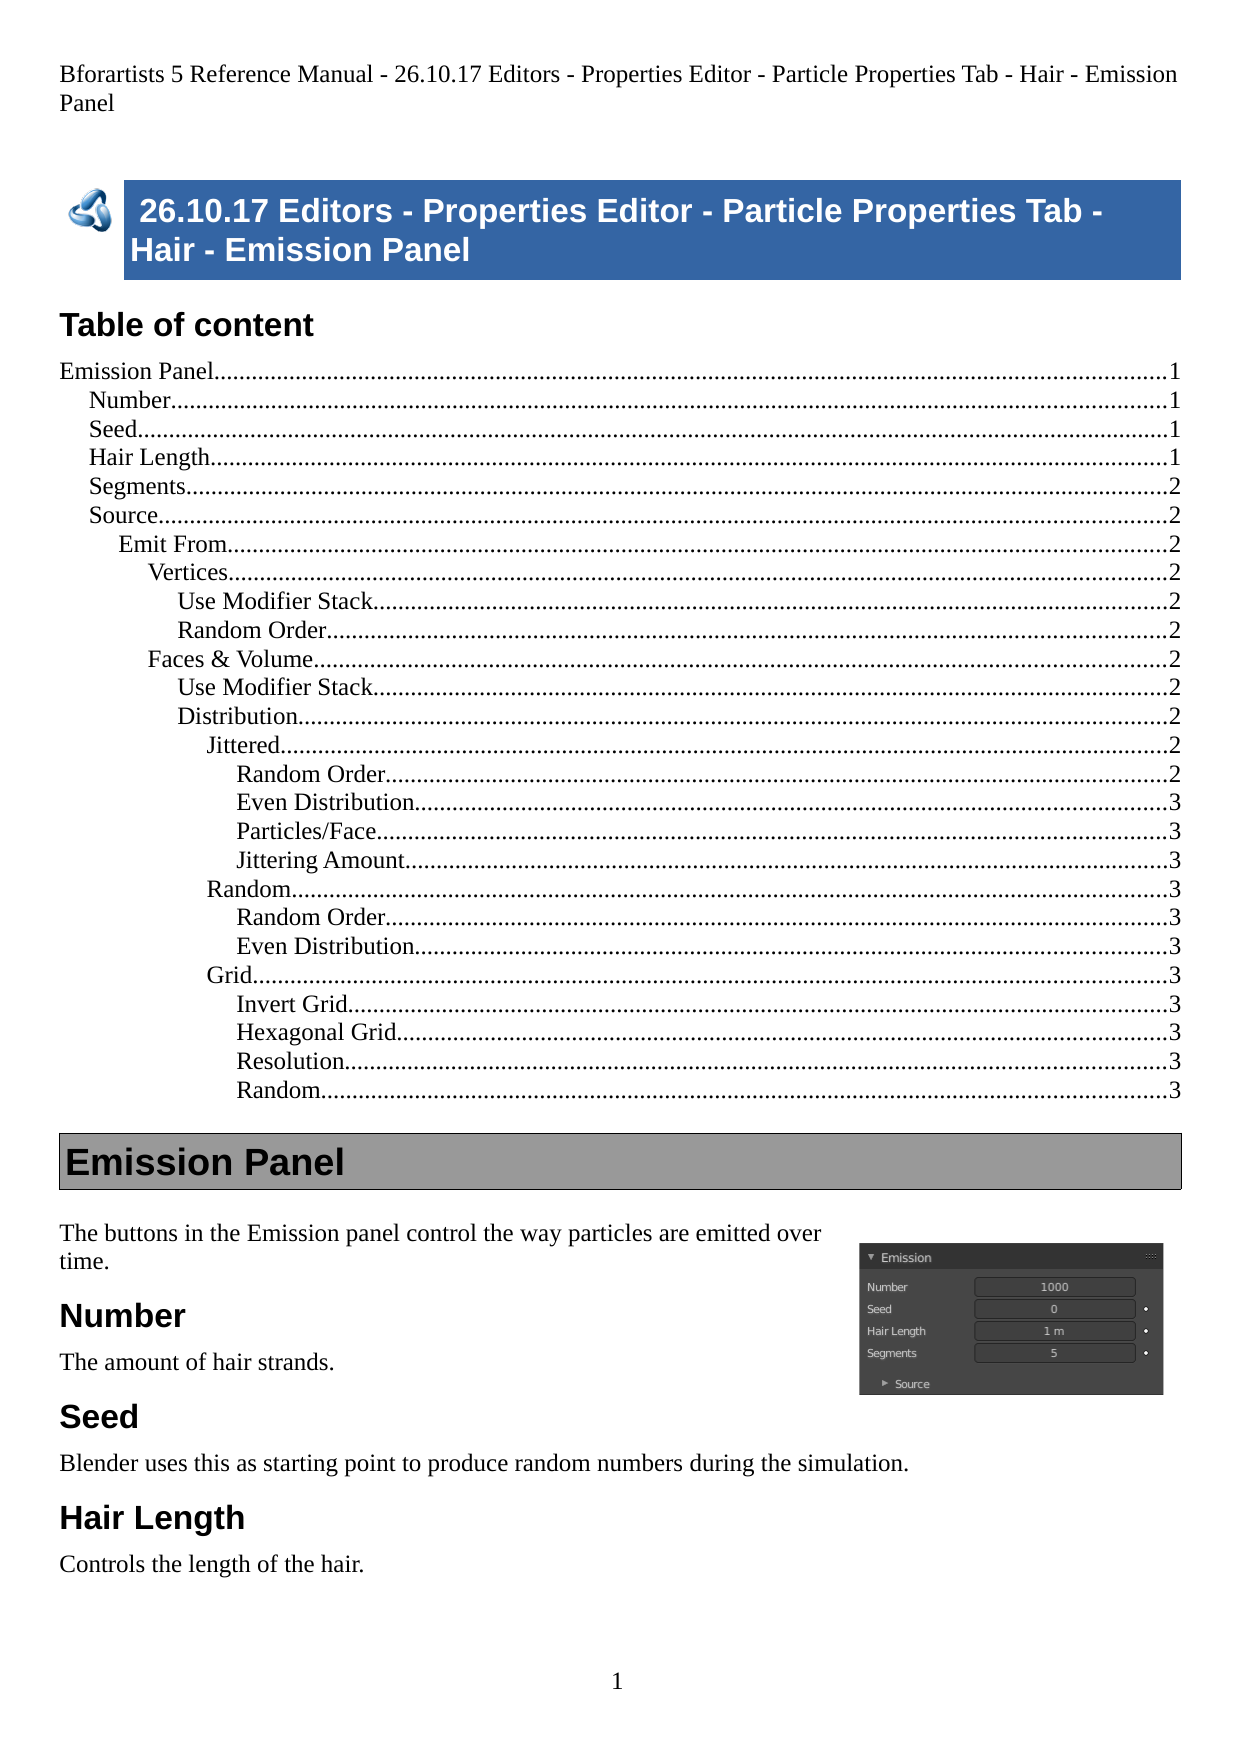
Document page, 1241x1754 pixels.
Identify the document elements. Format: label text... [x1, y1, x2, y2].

subtitle Number [59, 1296, 859, 1335]
text Use Modifier Stack 2 [177, 672, 1181, 701]
subtitle [1164, 1296, 1181, 1335]
text Hair Length 1 [88, 442, 1181, 471]
text Source 2 [88, 500, 1181, 529]
subtitle Hair Length [59, 1497, 1181, 1536]
text Jittered 2 [206, 730, 1181, 759]
table_header 26.10.17 Editors - Properties Editor - Particle Properties Tab - Hair - Emission Panel [124, 180, 1181, 280]
text Random Order 2 [236, 759, 1181, 787]
picture [859, 1243, 1164, 1395]
text Distribution 2 [177, 701, 1181, 730]
text The buttons in the Emission panel control the way particles are emitted over time. [59, 1218, 1181, 1275]
text Hexagonal Grid 3 [236, 1017, 1181, 1046]
text Random Order 2 [177, 615, 1181, 644]
text Resolution 3 [236, 1046, 1181, 1075]
text Random 3 [206, 874, 1181, 902]
text Vertices 2 [147, 557, 1181, 586]
text Seed 1 [88, 414, 1181, 442]
table_header [59, 180, 124, 280]
text Particles/Face 3 [236, 816, 1181, 845]
subtitle Seed [59, 1397, 1181, 1435]
text Random Order 3 [236, 902, 1181, 931]
text Emission Panel 1 [59, 356, 1181, 385]
table_header Emission Panel [60, 1134, 1181, 1189]
text Emit From 2 [118, 529, 1181, 557]
text Grid 3 [206, 960, 1181, 989]
text Use Modifier Stack 2 [177, 586, 1181, 615]
text The amount of hair strands. [59, 1347, 859, 1376]
text Jittering Amount 3 [236, 845, 1181, 874]
text Random 3 [236, 1075, 1181, 1104]
text Segments 2 [88, 471, 1181, 500]
text Controls the length of the hair. [59, 1549, 1181, 1577]
text Even Distribution 3 [236, 931, 1181, 960]
text Faces & Volume 2 [147, 644, 1181, 672]
text Invert Grid 3 [236, 989, 1181, 1017]
text Even Distribution 3 [236, 787, 1181, 816]
text Number 1 [88, 385, 1181, 414]
subtitle Table of content [59, 305, 1181, 344]
text Blender uses this as starting point to produce random numbers during the simulation. [59, 1448, 1181, 1477]
picture [65, 185, 114, 235]
